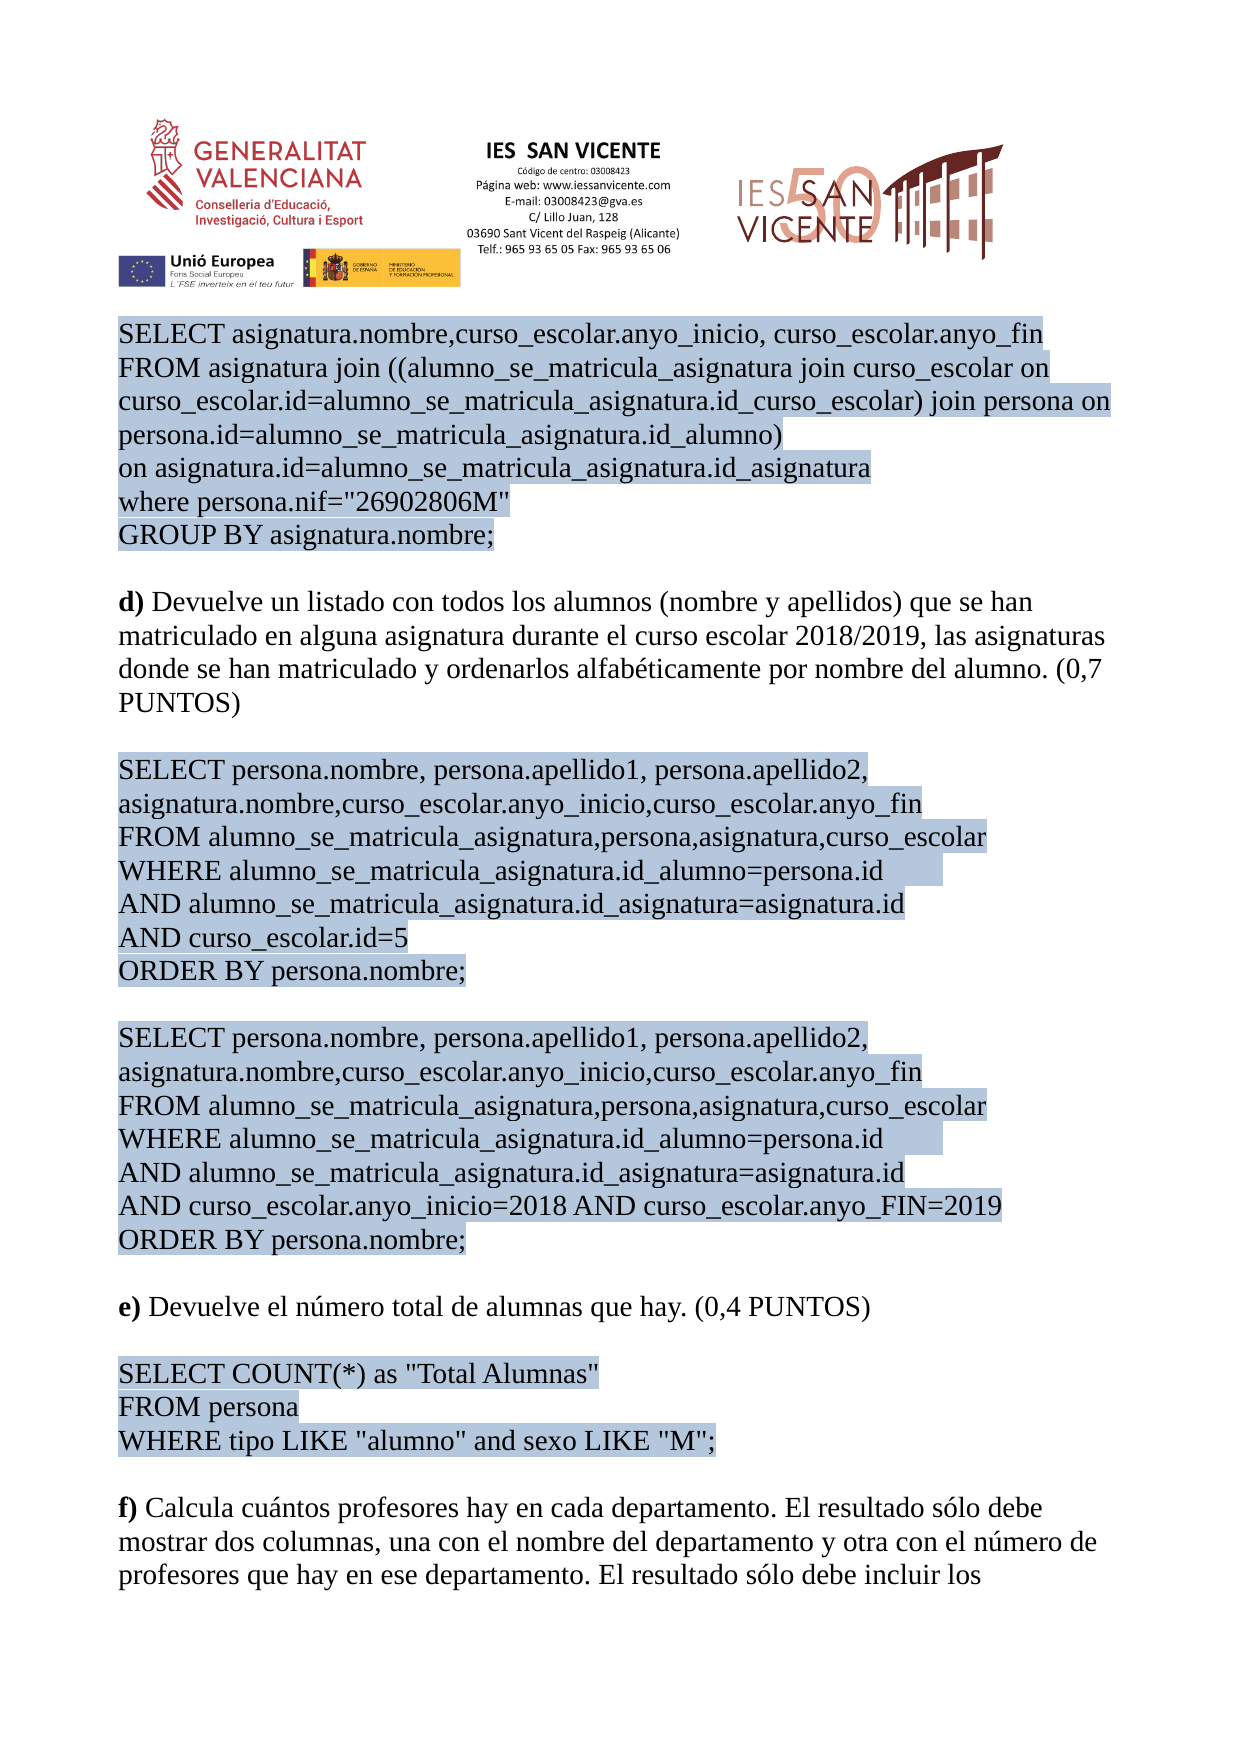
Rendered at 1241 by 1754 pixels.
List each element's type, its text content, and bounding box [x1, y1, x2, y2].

text e) Devuelve el número total de alumnas que hay. (0,4 PUNTOS) [118, 1289, 1122, 1322]
text AND curso_escolar.id=5 [118, 920, 1122, 953]
text FROM persona [118, 1389, 1122, 1423]
text SELECT COUNT(*) as "Total Alumnas" [118, 1356, 1122, 1389]
text FROM alumno_se_matricula_asignatura,persona,asignatura,curso_escolar [118, 1088, 1122, 1121]
text f) Calcula cuántos profesores hay en cada departamento. El resultado sólo debe mostrar dos columnas, una con el nombre del departamento y otra con el número de profesores que hay en ese departamento. El resultado sólo debe incluir los [118, 1490, 1122, 1591]
text ORDER BY persona.nombre; [118, 1222, 1122, 1255]
text WHERE alumno_se_matricula_asignatura.id_alumno=persona.id [118, 853, 1122, 886]
text AND curso_escolar.anyo_inicio=2018 AND curso_escolar.anyo_FIN=2019 [118, 1188, 1122, 1222]
text ORDER BY persona.nombre; [118, 953, 1122, 987]
text d) Devuelve un listado con todos los alumnos (nombre y apellidos) que se han matriculado en alguna asignatura durante el curso escolar 2018/2019, las asignaturas donde se han matriculado y ordenarlos alfabéticamente por nombre del alumno. (0,7 PUNTOS) [118, 584, 1122, 719]
picture [118, 118, 679, 287]
text SELECT persona.nombre, persona.apellido1, persona.apellido2, asignatura.nombre,curso_escolar.anyo_inicio,curso_escolar.anyo_fin [118, 1021, 1122, 1088]
text AND alumno_se_matricula_asignatura.id_asignatura=asignatura.id [118, 1155, 1122, 1188]
text AND alumno_se_matricula_asignatura.id_asignatura=asignatura.id [118, 886, 1122, 920]
text FROM alumno_se_matricula_asignatura,persona,asignatura,curso_escolar [118, 819, 1122, 853]
text SELECT asignatura.nombre,curso_escolar.anyo_inicio, curso_escolar.anyo_fin FROM asignatura join ((alumno_se_matricula_asignatura join curso_escolar on curso_escolar.id=alumno_se_matricula_asignatura.id_curso_escolar) join persona on persona.id=alumno_se_matricula_asignatura.id_alumno) on asignatura.id=alumno_se_matricula_asignatura.id_asignatura where persona.nif="26902806M" GROUP BY asignatura.nombre; [118, 316, 1122, 551]
text SELECT persona.nombre, persona.apellido1, persona.apellido2, asignatura.nombre,curso_escolar.anyo_inicio,curso_escolar.anyo_fin [118, 752, 1122, 819]
text WHERE alumno_se_matricula_asignatura.id_alumno=persona.id [118, 1121, 1122, 1155]
text WHERE tipo LIKE "alumno" and sexo LIKE "M"; [118, 1423, 1122, 1457]
